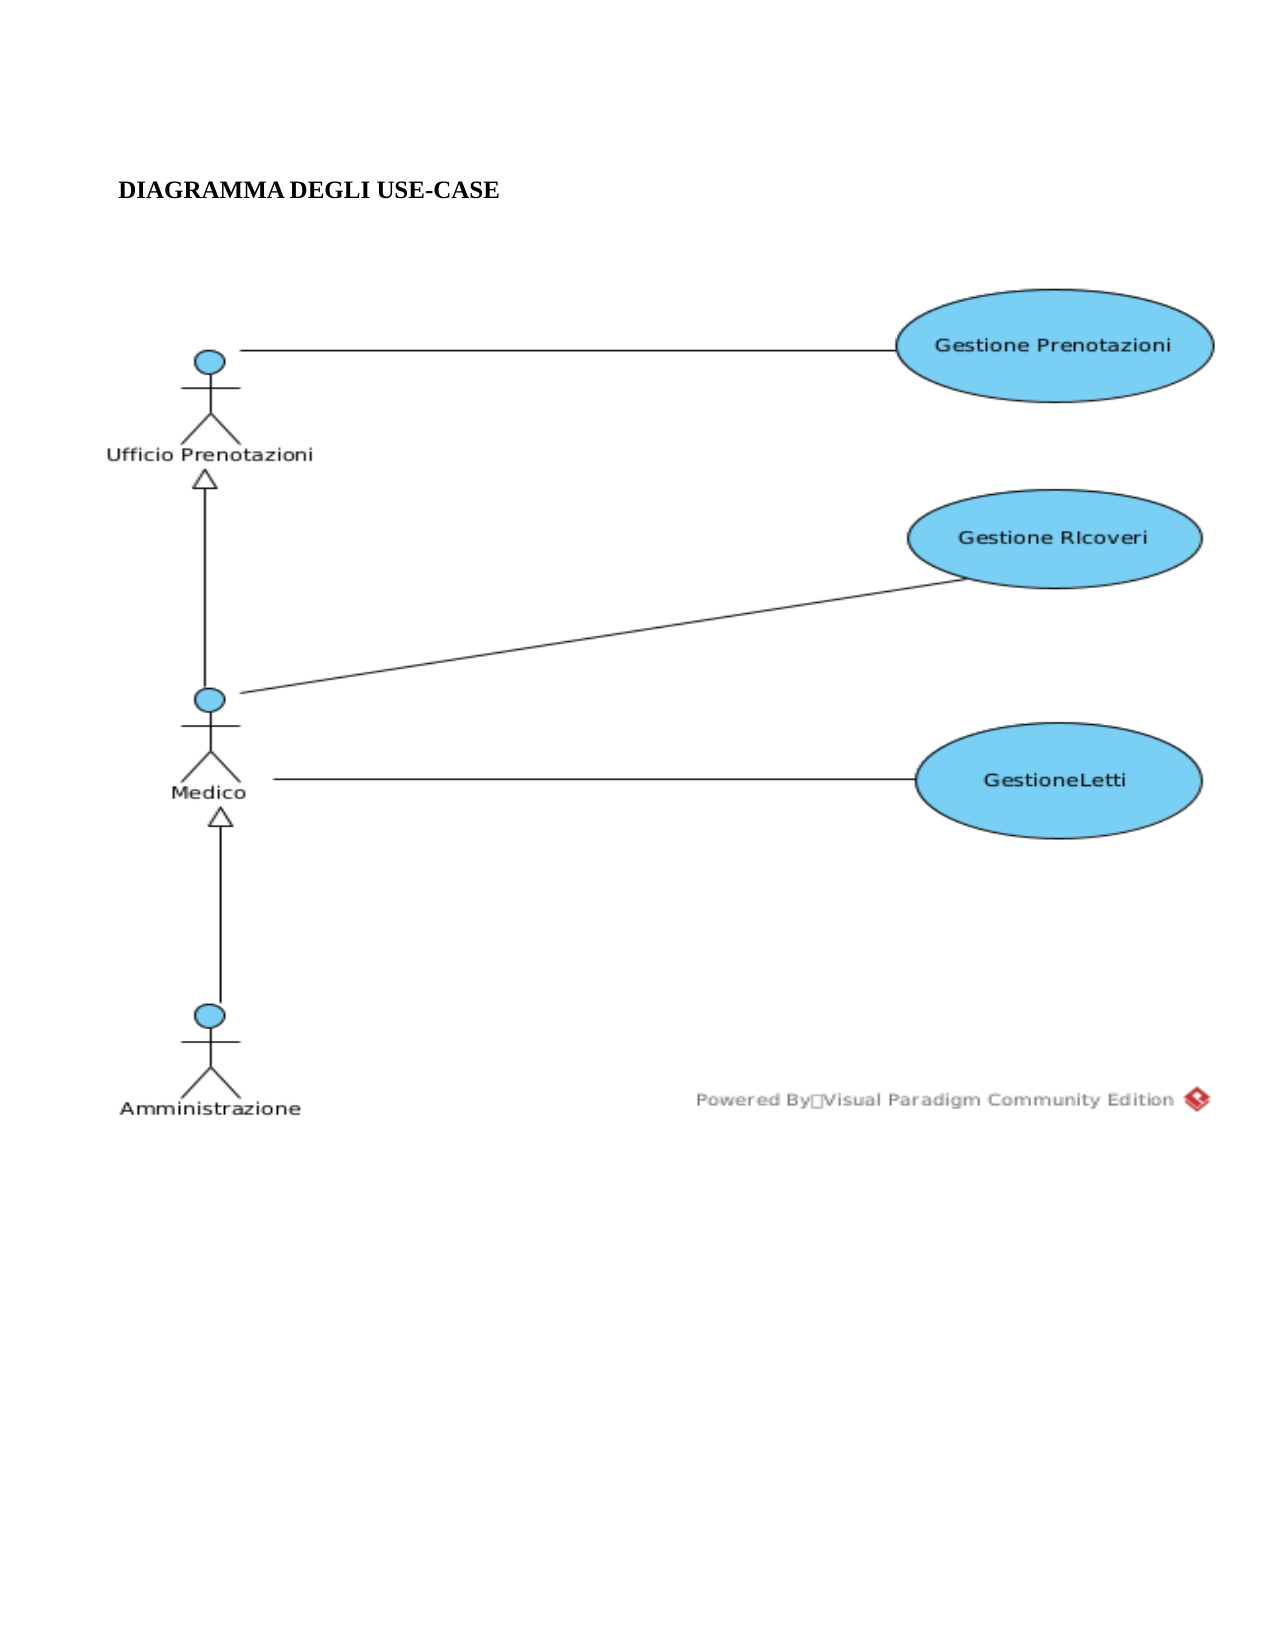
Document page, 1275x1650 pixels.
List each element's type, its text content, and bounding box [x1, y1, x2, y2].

picture [83, 286, 1221, 1126]
text DIAGRAMMA DEGLI USE-CASE [118, 176, 1157, 204]
